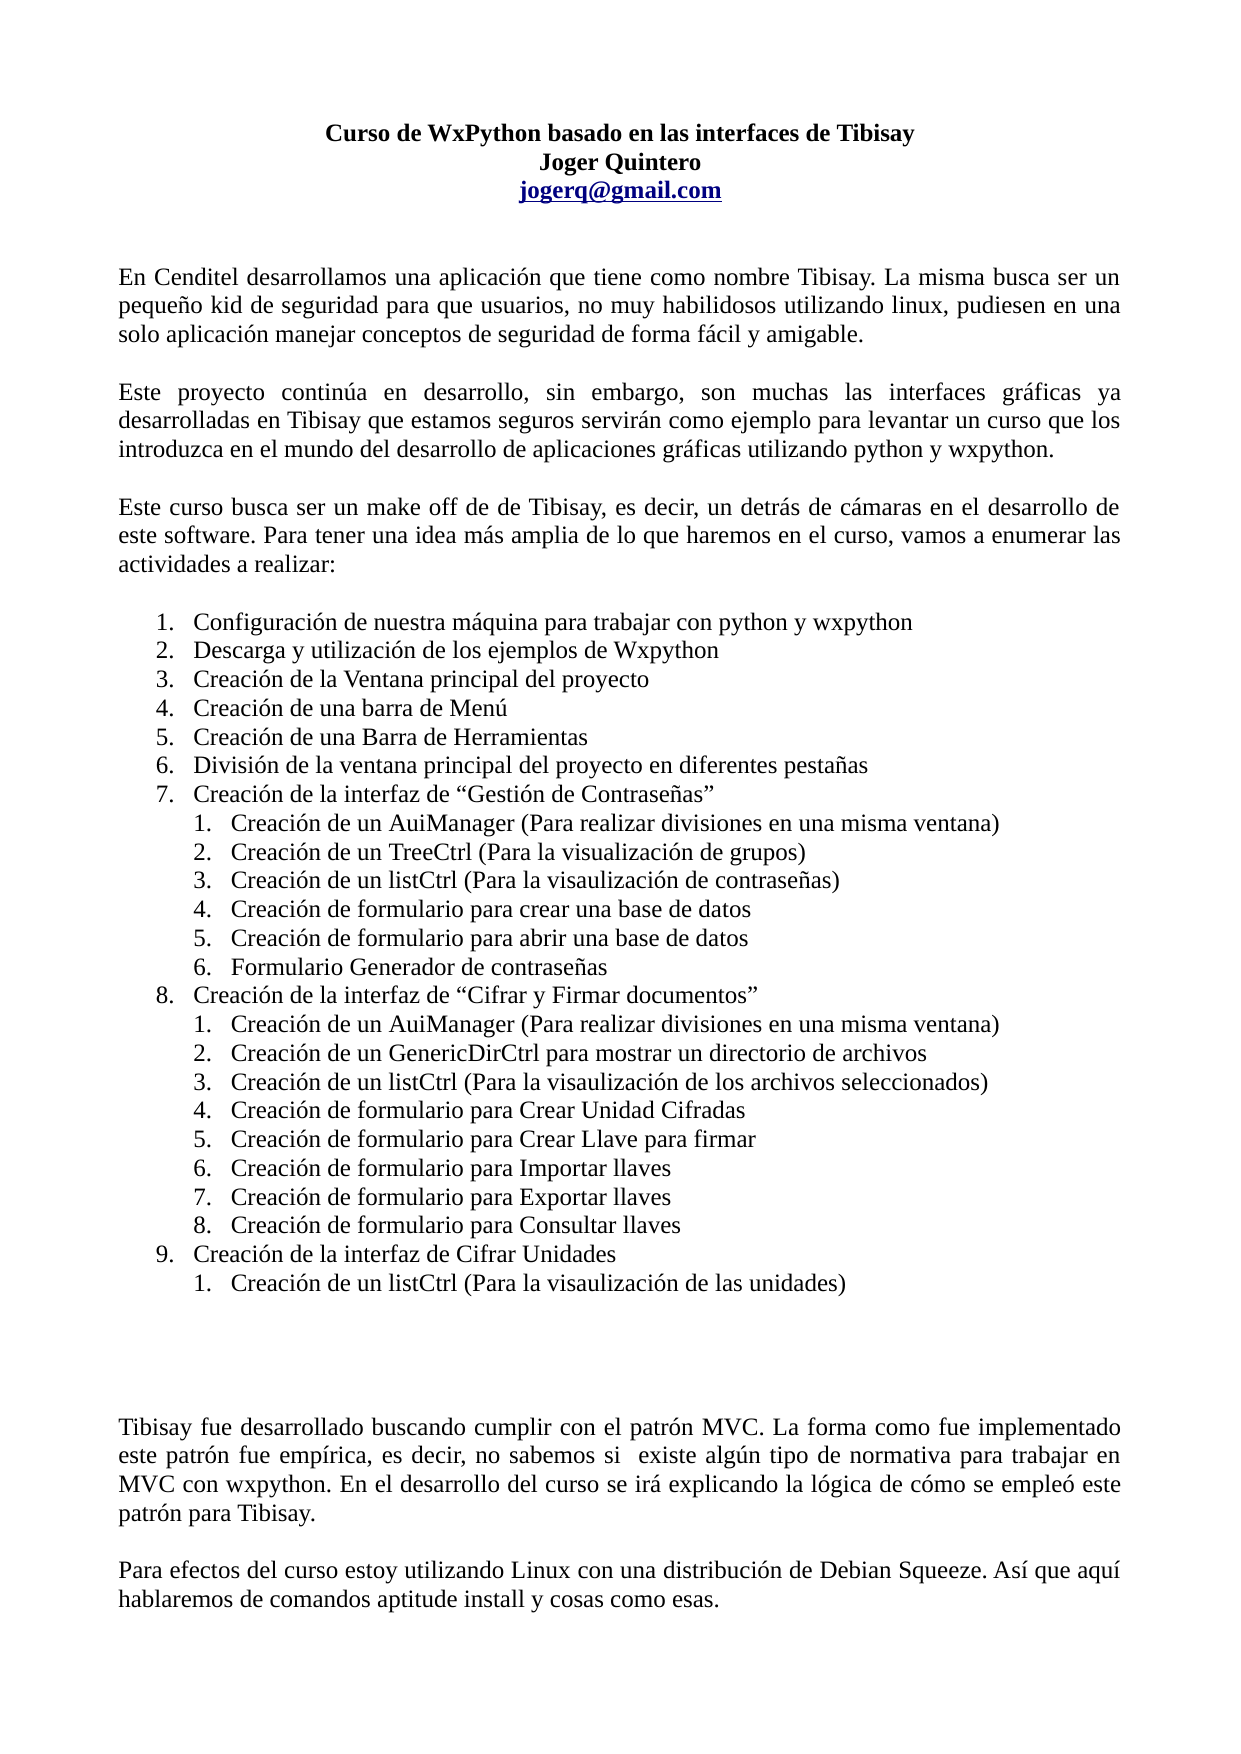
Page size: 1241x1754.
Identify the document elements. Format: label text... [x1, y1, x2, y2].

text Joger Quintero [118, 147, 1122, 176]
list Creación de una Barra de Herramientas [156, 722, 1122, 751]
list Creación de formulario para crear una base de datos [193, 894, 1122, 923]
list Creación de la interfaz de Cifrar Unidades [156, 1239, 1122, 1268]
list Creación de un listCtrl (Para la visaulización de las unidades) [193, 1268, 1122, 1297]
list Creación de un listCtrl (Para la visaulización de los archivos seleccionados) [193, 1067, 1122, 1096]
list División de la ventana principal del proyecto en diferentes pestañas [156, 751, 1122, 779]
list Creación de formulario para abrir una base de datos [193, 923, 1122, 952]
list Descarga y utilización de los ejemplos de Wxpython [156, 636, 1122, 664]
text Tibisay fue desarrollado buscando cumplir con el patrón MVC. La forma como fue implementado este patrón fue empírica, es decir, no sabemos si existe algún tipo de normativa para trabajar en MVC con wxpython. En el desarrollo del curso se irá explicando la lógica de cómo se empleó este patrón para Tibisay. [118, 1412, 1122, 1527]
text jogerq@gmail.com [118, 176, 1122, 204]
list Creación de un AuiManager (Para realizar divisiones en una misma ventana) [193, 1009, 1122, 1038]
list Creación de un listCtrl (Para la visaulización de contraseñas) [193, 866, 1122, 894]
text Curso de WxPython basado en las interfaces de Tibisay [118, 118, 1122, 147]
list Creación de la Ventana principal del proyecto [156, 664, 1122, 693]
text Para efectos del curso estoy utilizando Linux con una distribución de Debian Squeeze. Así que aquí hablaremos de comandos aptitude install y cosas como esas. [118, 1556, 1122, 1613]
list Creación de formulario para Crear Llave para firmar [193, 1124, 1122, 1153]
list Creación de formulario para Importar llaves [193, 1153, 1122, 1182]
text En Cenditel desarrollamos una aplicación que tiene como nombre Tibisay. La misma busca ser un pequeño kid de seguridad para que usuarios, no muy habilidosos utilizando linux, pudiesen en una solo aplicación manejar conceptos de seguridad de forma fácil y amigable. [118, 262, 1122, 348]
list Creación de formulario para Consultar llaves [193, 1211, 1122, 1239]
list Creación de una barra de Menú [156, 693, 1122, 722]
list Creación de un GenericDirCtrl para mostrar un directorio de archivos [193, 1038, 1122, 1067]
text Este proyecto continúa en desarrollo, sin embargo, son muchas las interfaces gráficas ya desarrolladas en Tibisay que estamos seguros servirán como ejemplo para levantar un curso que los introduzca en el mundo del desarrollo de aplicaciones gráficas utilizando python y wxpython. [118, 377, 1122, 463]
list Formulario Generador de contraseñas [193, 952, 1122, 981]
list Configuración de nuestra máquina para trabajar con python y wxpython [156, 607, 1122, 636]
list Creación de la interfaz de “Cifrar y Firmar documentos” [156, 981, 1122, 1009]
list Creación de la interfaz de “Gestión de Contraseñas” [156, 779, 1122, 808]
list Creación de formulario para Exportar llaves [193, 1182, 1122, 1211]
list Creación de formulario para Crear Unidad Cifradas [193, 1096, 1122, 1124]
text Este curso busca ser un make off de de Tibisay, es decir, un detrás de cámaras en el desarrollo de este software. Para tener una idea más amplia de lo que haremos en el curso, vamos a enumerar las actividades a realizar: [118, 492, 1122, 578]
list Creación de un AuiManager (Para realizar divisiones en una misma ventana) [193, 808, 1122, 837]
list Creación de un TreeCtrl (Para la visualización de grupos) [193, 837, 1122, 866]
